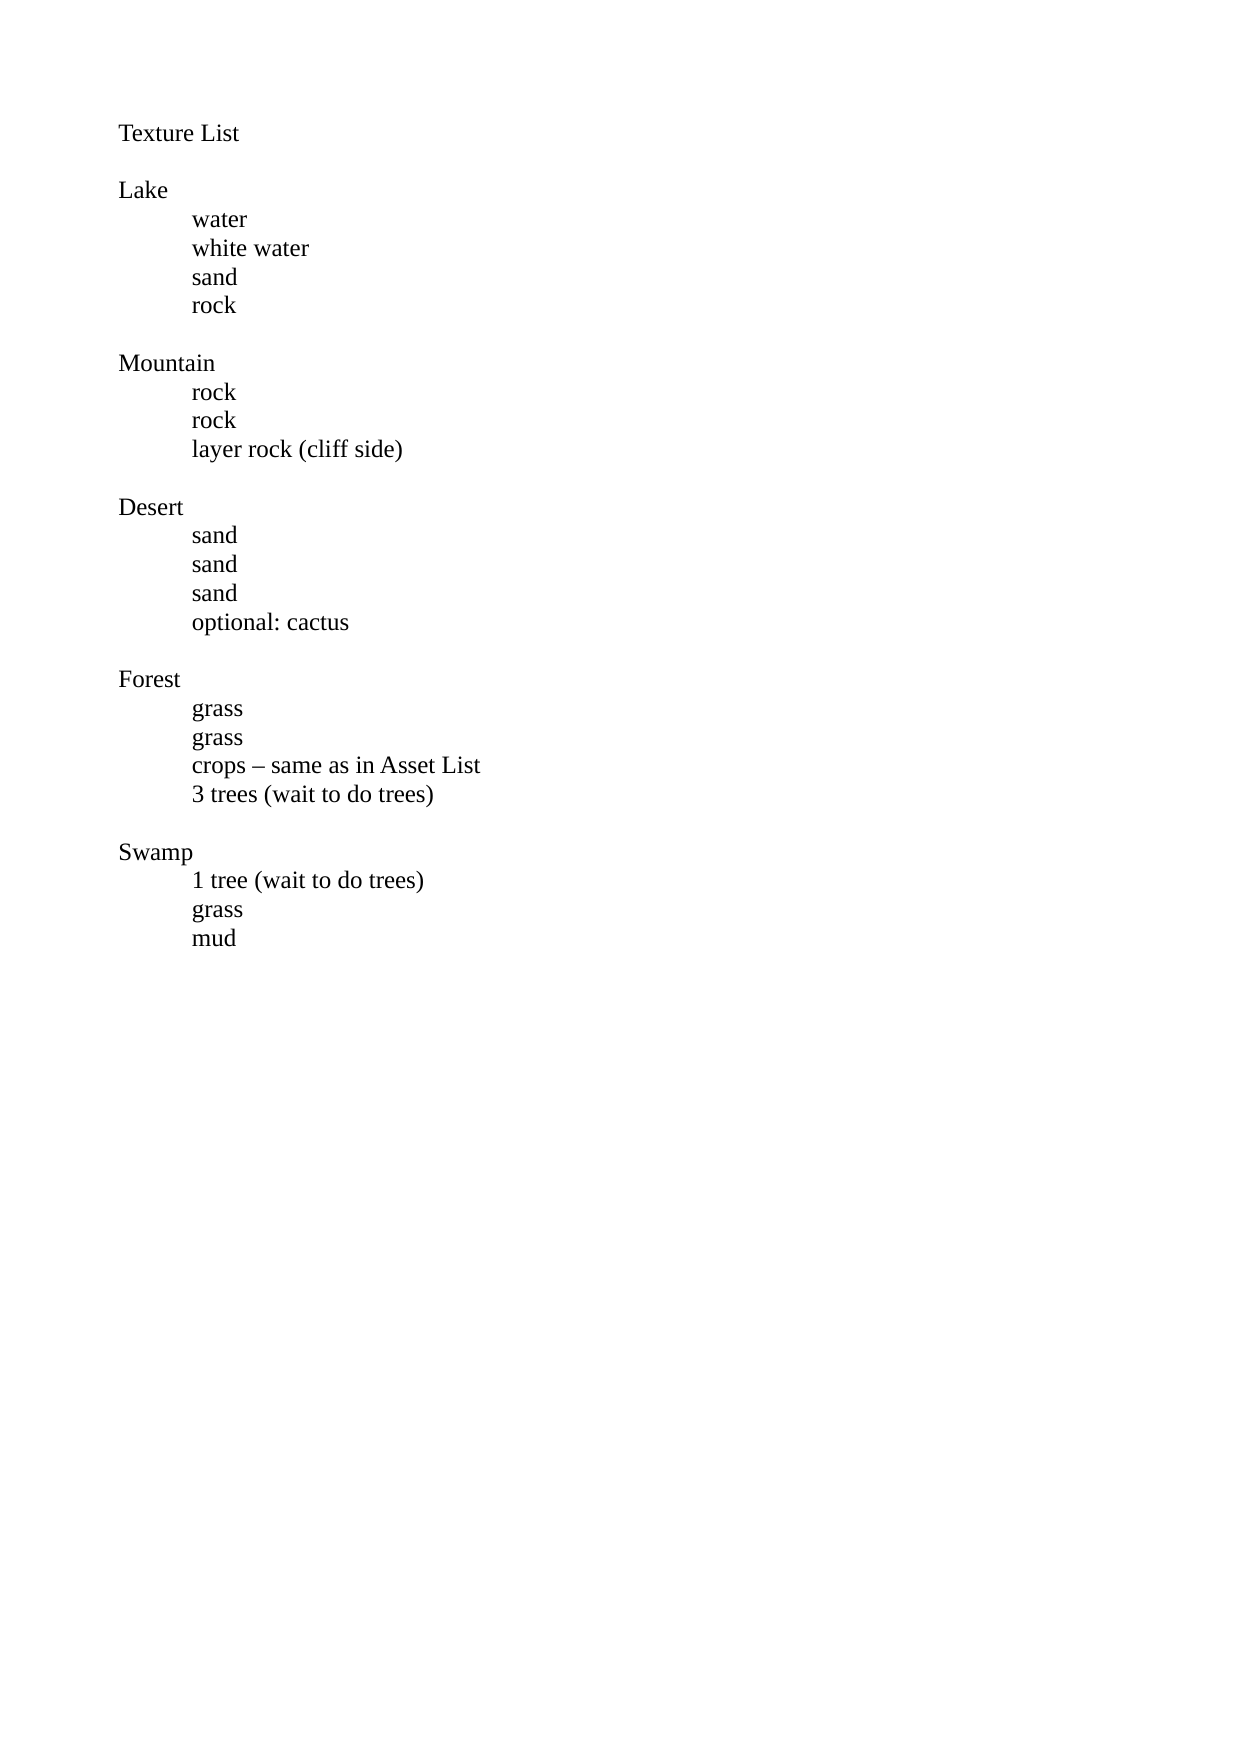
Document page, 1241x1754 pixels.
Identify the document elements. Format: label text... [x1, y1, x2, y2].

text rock [118, 406, 1122, 434]
text grass [118, 894, 1122, 923]
text grass [118, 693, 1122, 722]
text 3 trees (wait to do trees) [118, 779, 1122, 808]
text Swamp [118, 837, 1122, 866]
text sand [118, 578, 1122, 607]
text Mountain [118, 348, 1122, 377]
text crops – same as in Asset List [118, 751, 1122, 779]
text mud [118, 923, 1122, 952]
text Desert [118, 492, 1122, 521]
text Lake [118, 176, 1122, 204]
text sand [118, 262, 1122, 291]
text rock [118, 377, 1122, 406]
text layer rock (cliff side) [118, 434, 1122, 463]
text water [118, 204, 1122, 233]
text 1 tree (wait to do trees) [118, 866, 1122, 894]
text Texture List [118, 118, 1122, 147]
text sand [118, 549, 1122, 578]
text sand [118, 521, 1122, 549]
text white water [118, 233, 1122, 262]
text grass [118, 722, 1122, 751]
text optional: cactus [118, 607, 1122, 636]
text rock [118, 291, 1122, 319]
text Forest [118, 664, 1122, 693]
